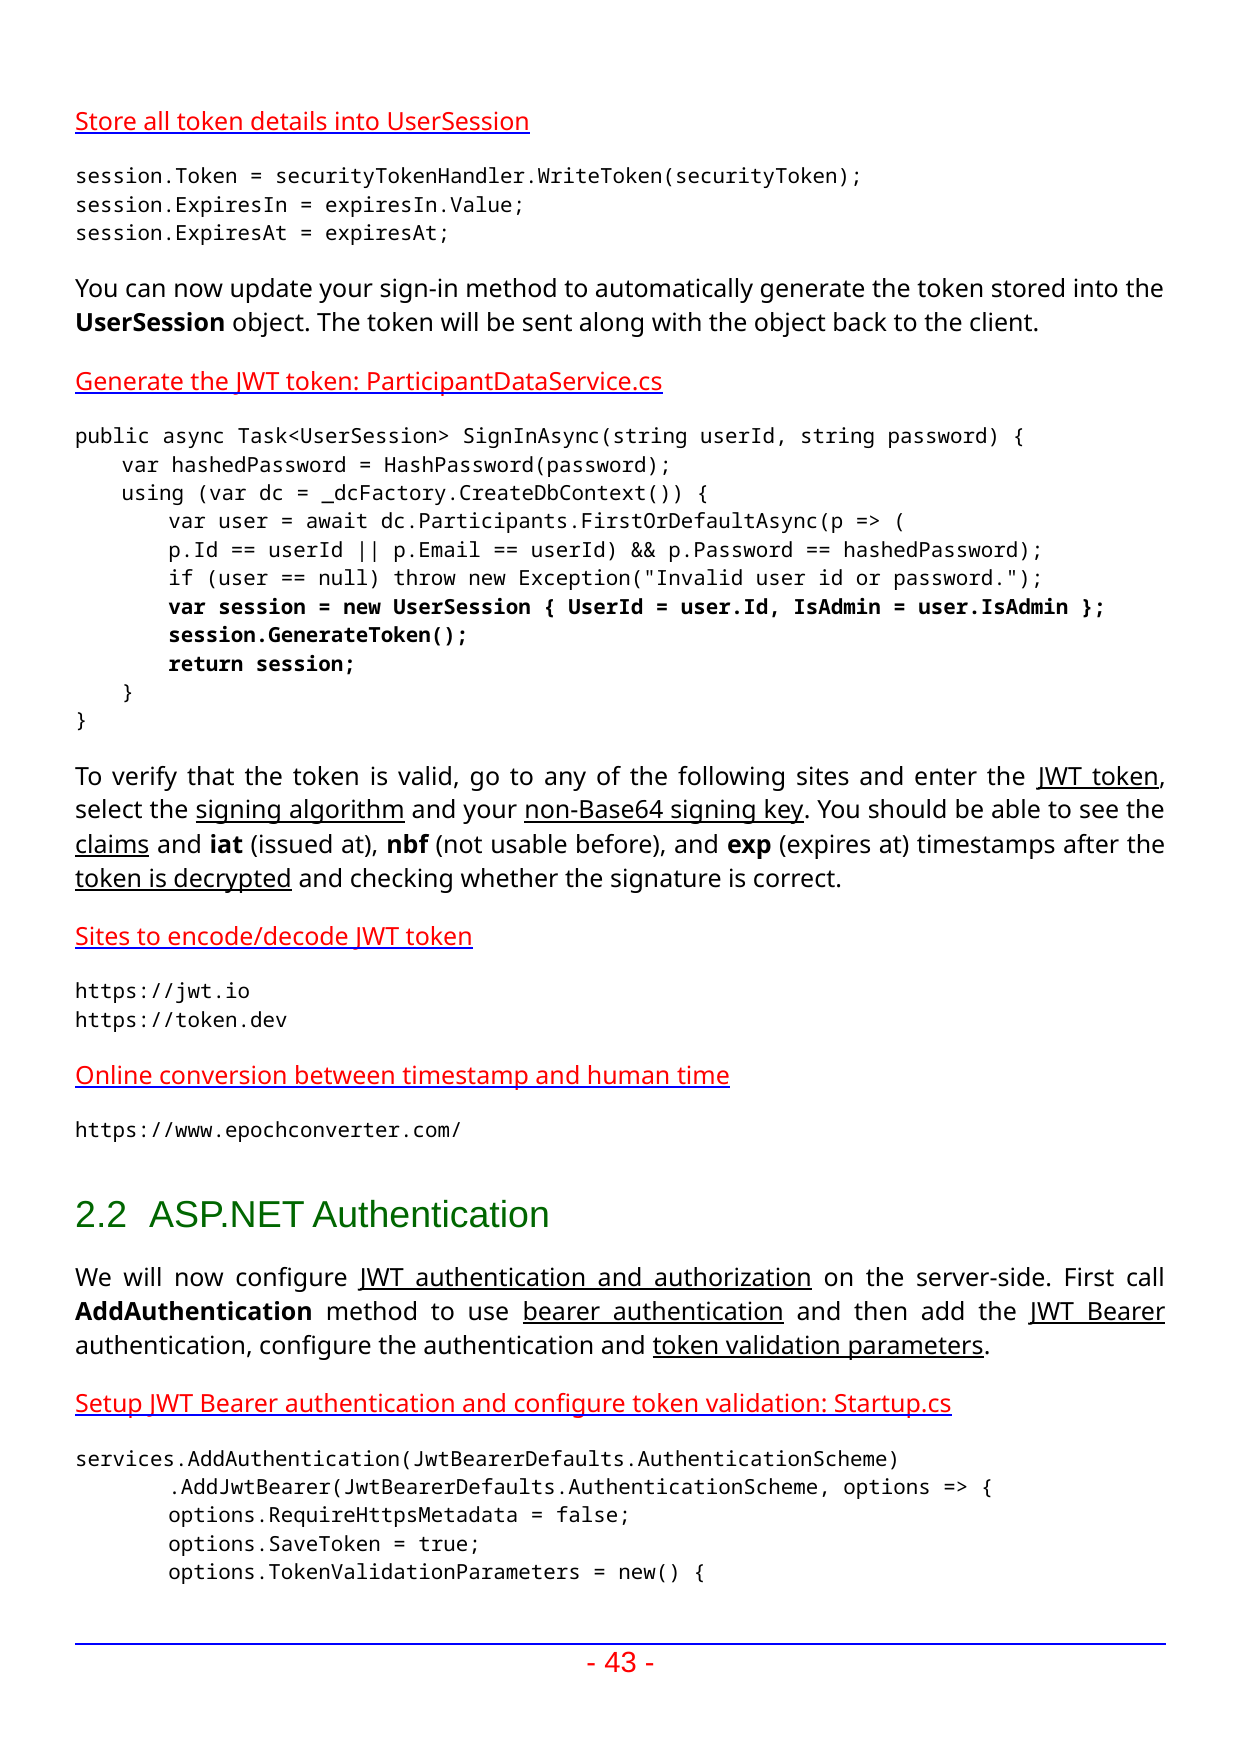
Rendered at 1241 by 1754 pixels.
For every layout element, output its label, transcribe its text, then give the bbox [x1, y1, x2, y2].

text var user = await dc.Participants.FirstOrDefaultAsync(p => ( [75, 507, 1166, 535]
text https://token.dev [75, 1005, 1166, 1033]
text p.Id == userId || p.Email == userId) && p.Password == hashedPassword); [75, 535, 1166, 563]
text Store all token details into UserSession [75, 103, 1166, 137]
text https://www.epochconverter.com/ [75, 1116, 1166, 1144]
text options.SaveToken = true; [75, 1529, 1166, 1557]
text You can now update your sign-in method to automatically generate the token stored into the UserSession object. The token will be sent along with the object back to the client. [75, 271, 1166, 339]
text } [75, 706, 1166, 734]
text session.Token = securityTokenHandler.WriteToken(securityToken); [75, 162, 1166, 190]
text .AddJwtBearer(JwtBearerDefaults.AuthenticationScheme, options => { [75, 1472, 1166, 1501]
text return session; [75, 649, 1166, 677]
text Setup JWT Bearer authentication and configure token validation: Startup.cs [75, 1386, 1166, 1420]
text 2.2 ASP.NET Authentication [75, 1192, 1166, 1235]
text session.GenerateToken(); [75, 620, 1166, 649]
text options.TokenValidationParameters = new() { [75, 1557, 1166, 1586]
text session.ExpiresIn = expiresIn.Value; [75, 190, 1166, 218]
text Online conversion between timestamp and human time [75, 1057, 1166, 1092]
text var hashedPassword = HashPassword(password); [75, 450, 1166, 478]
text options.RequireHttpsMetadata = false; [75, 1501, 1166, 1529]
text Generate the JWT token: ParticipantDataService.cs [75, 363, 1166, 397]
text To verify that the token is valid, go to any of the following sites and enter the JWT token, select the signing algorithm and your non-Base64 signing key. You should be able to see the claims and iat (issued at), nbf (not usable before), and exp (expires at) timestamps after the token is decrypted and checking whether the signature is correct. [75, 758, 1166, 894]
text var session = new UserSession { UserId = user.Id, IsAdmin = user.IsAdmin }; [75, 592, 1166, 620]
text https://jwt.io [75, 977, 1166, 1005]
text Sites to encode/decode JWT token [75, 918, 1166, 952]
text using (var dc = _dcFactory.CreateDbContext()) { [75, 478, 1166, 507]
text if (user == null) throw new Exception("Invalid user id or password."); [75, 563, 1166, 592]
text public async Task<UserSession> SignInAsync(string userId, string password) { [75, 421, 1166, 450]
text services.AddAuthentication(JwtBearerDefaults.AuthenticationScheme) [75, 1444, 1166, 1472]
text We will now configure JWT authentication and authorization on the server-side. First call AddAuthentication method to use bearer authentication and then add the JWT Bearer authentication, configure the authentication and token validation parameters. [75, 1259, 1166, 1362]
text session.ExpiresAt = expiresAt; [75, 218, 1166, 247]
text } [75, 677, 1166, 706]
